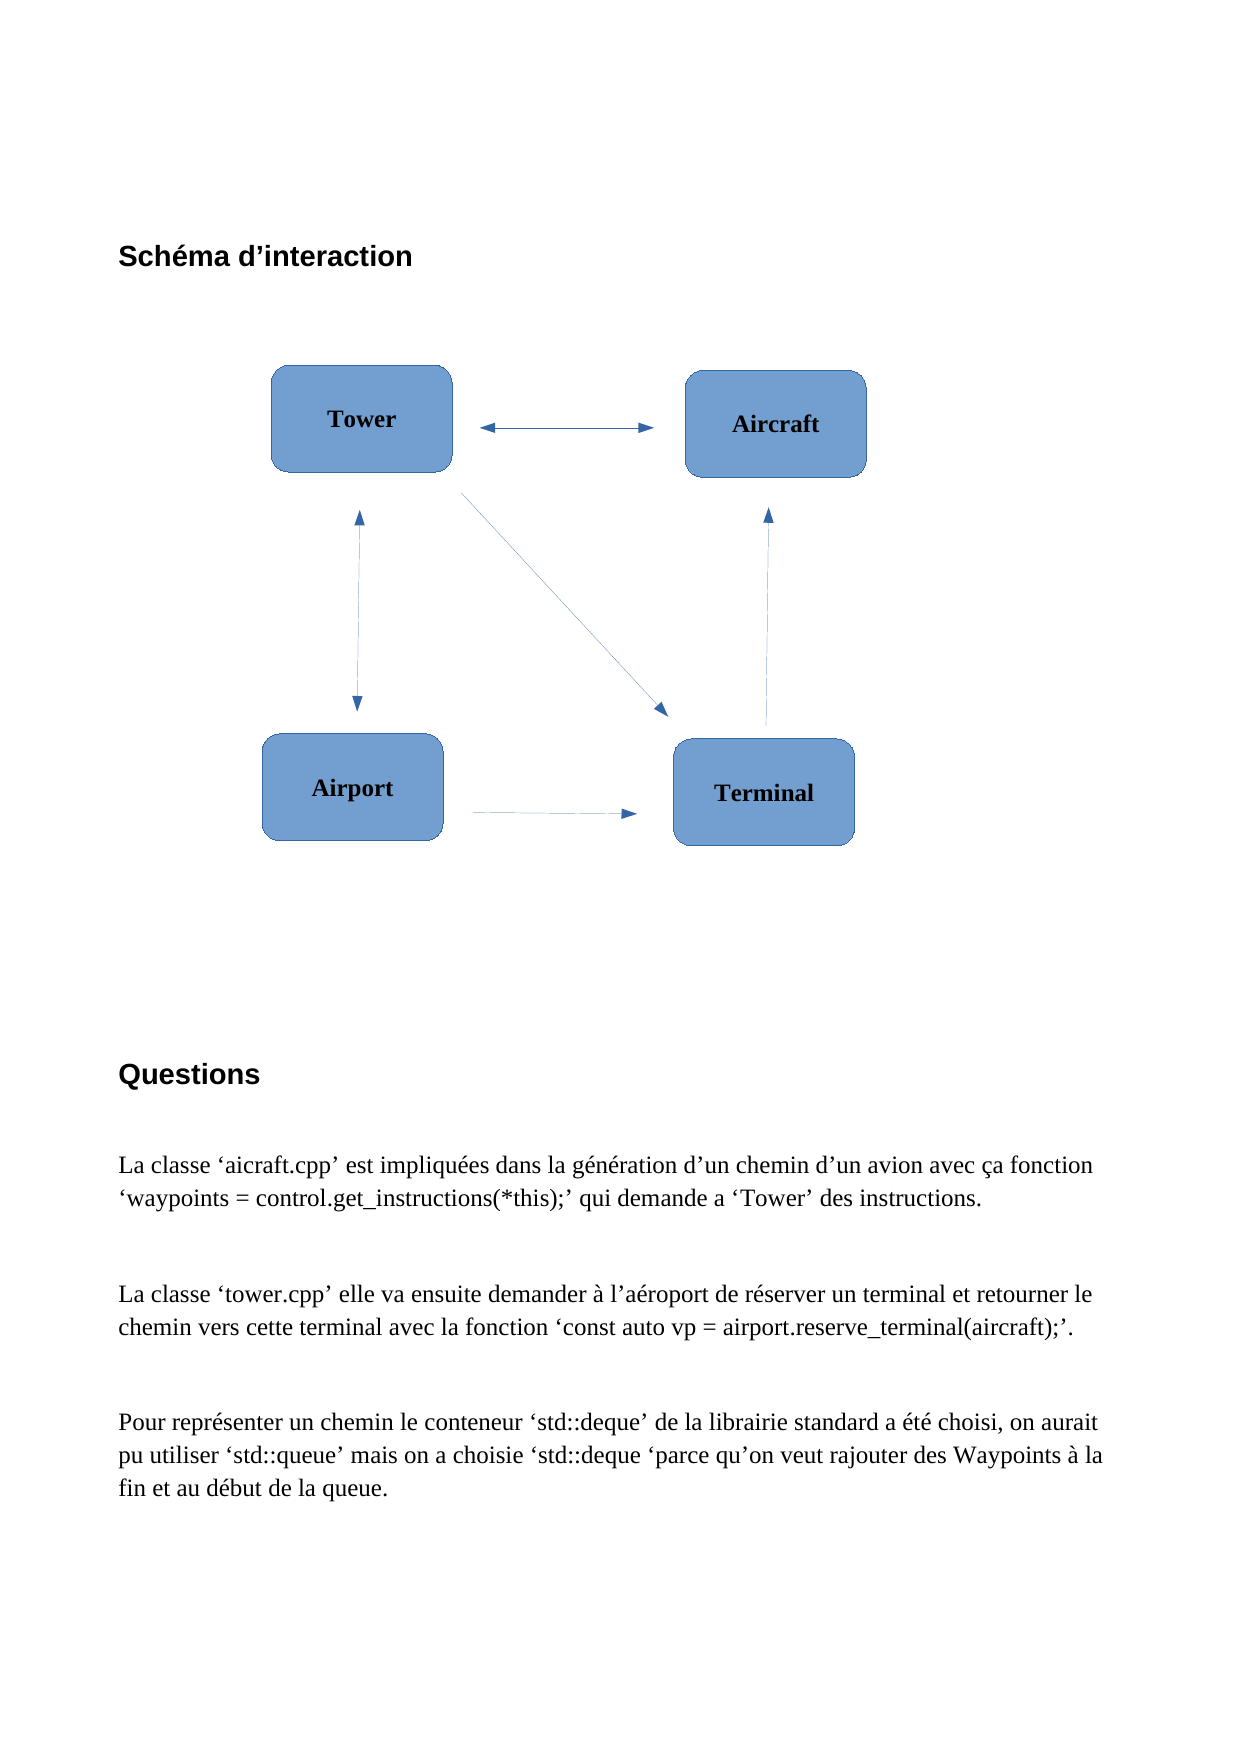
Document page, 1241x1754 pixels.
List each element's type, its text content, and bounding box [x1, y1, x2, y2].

text La classe ‘aicraft.cpp’ est impliquées dans la génération d’un chemin d’un avion avec ça fonction ‘waypoints = control.get_instructions(*this);’ qui demande a ‘Tower’ des instructions. [118, 1150, 1122, 1212]
subtitle Schéma d’interaction [118, 239, 1122, 273]
subtitle Questions [118, 1057, 1122, 1090]
text Pour représenter un chemin le conteneur ‘std::deque’ de la librairie standard a été choisi, on aurait pu utiliser ‘std::queue’ mais on a choisie ‘std::deque ‘parce qu’on veut rajouter des Waypoints à la fin et au début de la queue. [118, 1407, 1122, 1502]
text La classe ‘tower.cpp’ elle va ensuite demander à l’aéroport de réserver un terminal et retourner le chemin vers cette terminal avec la fonction ‘const auto vp = airport.reserve_terminal(aircraft);’. [118, 1279, 1122, 1340]
